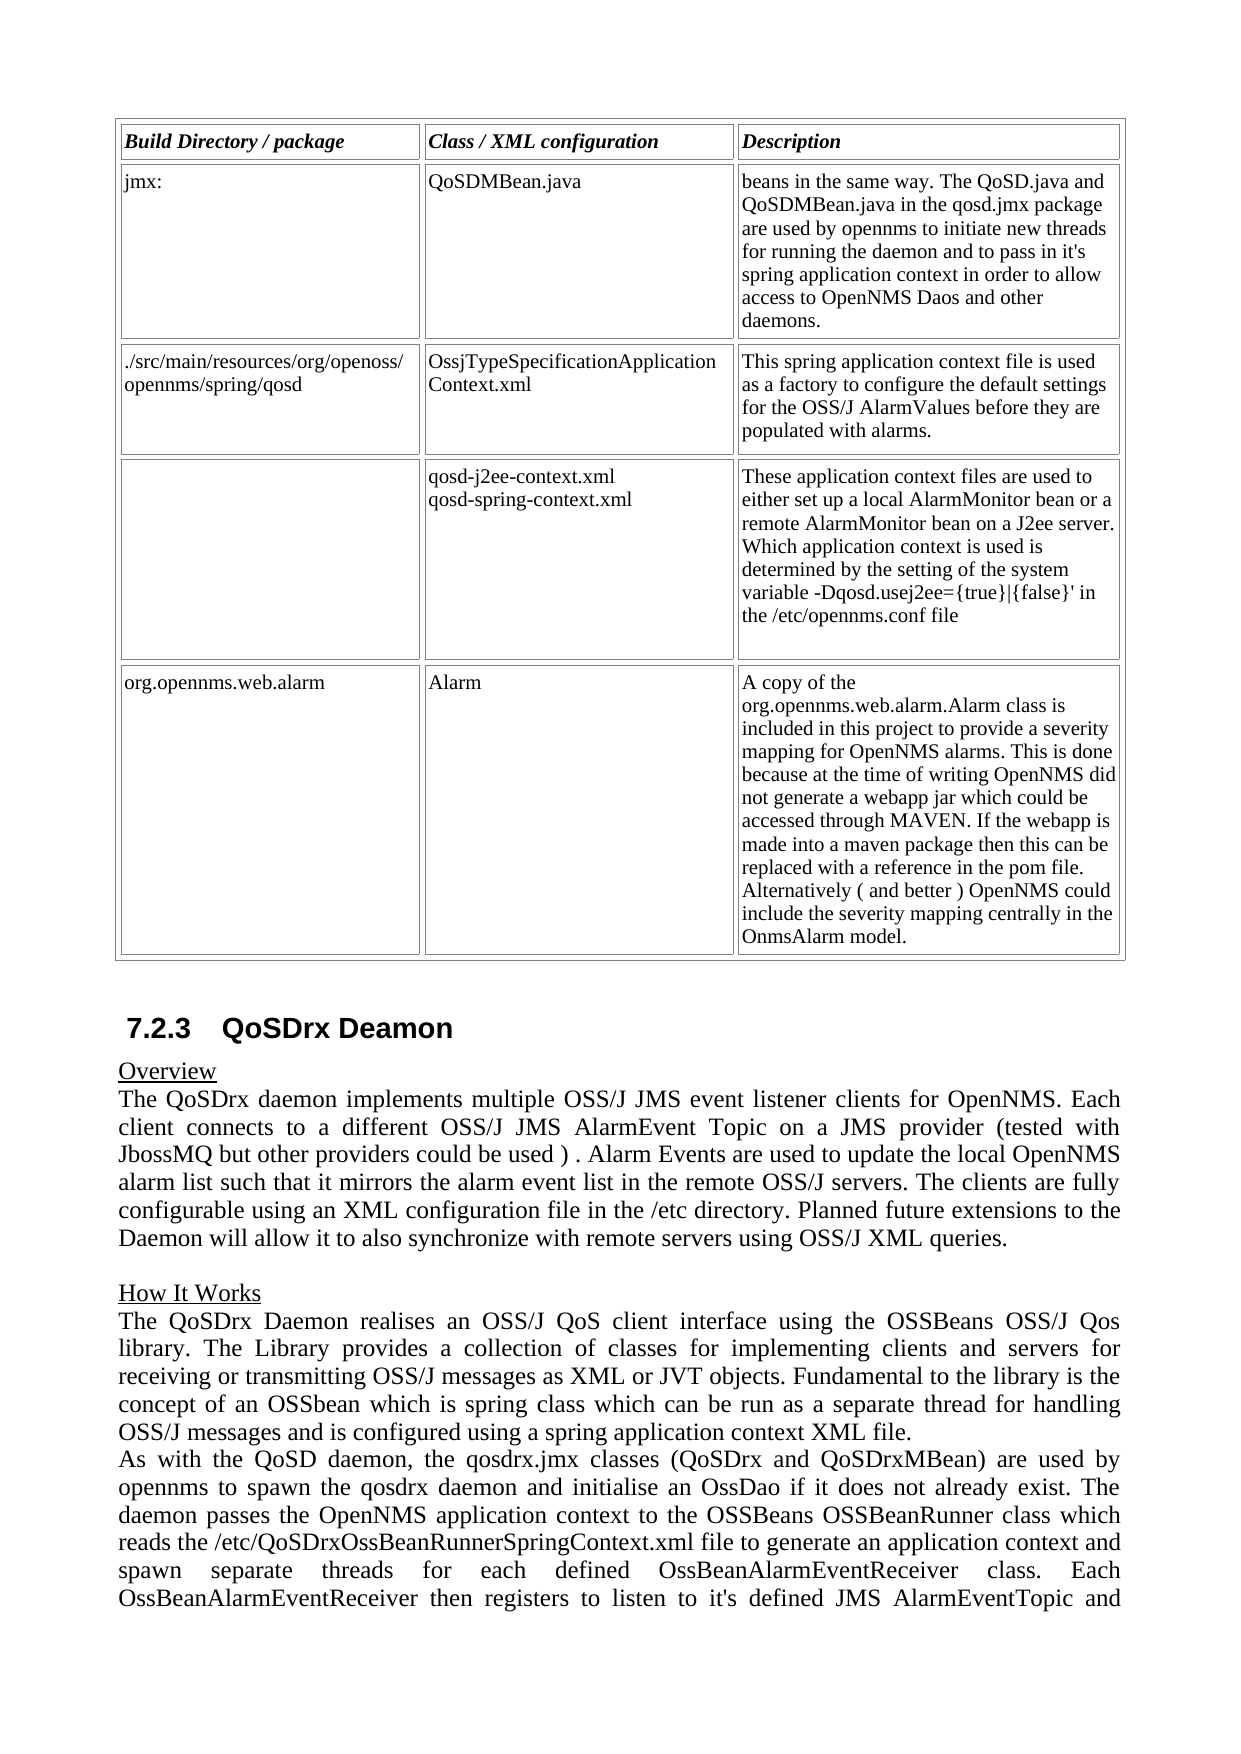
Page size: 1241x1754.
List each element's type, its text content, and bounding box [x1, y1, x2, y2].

table_cell jmx: [118, 159, 422, 338]
text The QoSDrx Daemon realises an OSS/J QoS client interface using the OSSBeans OSS/J Qos library. The Library provides a collection of classes for implementing clients and servers for receiving or transmitting OSS/J messages as XML or JVT objects. Fundamental to the library is the concept of an OSSbean which is spring class which can be run as a separate thread for handling OSS/J messages and is configured using a spring application context XML file. [118, 1307, 1122, 1445]
table_header Build Directory / package [118, 119, 422, 159]
text How It Works [118, 1279, 1122, 1307]
table_cell QoSDMBean.java [422, 159, 736, 338]
table_cell This spring application context file is used as a factory to configure the default settings for the OSS/J AlarmValues before they are populated with alarms. [736, 338, 1122, 454]
text The QoSDrx daemon implements multiple OSS/J JMS event listener clients for OpenNMS. Each client connects to a different OSS/J JMS AlarmEvent Topic on a JMS provider (tested with JbossMQ but other providers could be used ) . Alarm Events are used to update the local OpenNMS alarm list such that it mirrors the alarm event list in the remote OSS/J servers. The clients are fully configurable using an XML configuration file in the /etc directory. Planned future extensions to the Daemon will allow it to also synchronize with remote servers using OSS/J XML queries. [118, 1085, 1122, 1251]
table_cell beans in the same way. The QoSD.java and QoSDMBean.java in the qosd.jmx package are used by opennms to initiate new threads for running the daemon and to pass in it's spring application context in order to allow access to OpenNMS Daos and other daemons. [736, 159, 1122, 338]
table_cell [118, 454, 422, 659]
table_cell [122, 460, 419, 659]
table_cell These application context files are used to either set up a local AlarmMonitor bean or a remote AlarmMonitor bean on a J2ee server. Which application context is used is determined by the setting of the system variable -Dqosd.usej2ee={true}|{false}' in the /etc/opennms.conf file [736, 454, 1122, 659]
text As with the QoSD daemon, the qosdrx.jmx classes (QoSDrx and QoSDrxMBean) are used by opennms to spawn the qosdrx daemon and initialise an OssDao if it does not already exist. The daemon passes the OpenNMS application context to the OSSBeans OSSBeanRunner class which reads the /etc/QoSDrxOssBeanRunnerSpringContext.xml file to generate an application context and spawn separate threads for each defined OssBeanAlarmEventReceiver class. Each OssBeanAlarmEventReceiver then registers to listen to it's defined JMS AlarmEventTopic and [118, 1445, 1122, 1612]
table_header Description [736, 119, 1122, 159]
table_cell Alarm [422, 659, 736, 954]
table_cell org.opennms.web.alarm [118, 659, 422, 954]
table_header Class / XML configuration [422, 119, 736, 159]
table_cell qosd-j2ee-context.xml qosd-spring-context.xml [422, 454, 736, 659]
table_cell OssjTypeSpecificationApplicationContext.xml [422, 338, 736, 454]
text Overview [118, 1057, 1122, 1085]
subtitle QoSDrx Deamon [118, 1012, 1122, 1045]
table_cell ./src/main/resources/org/openoss/opennms/spring/qosd [118, 338, 422, 454]
table_cell A copy of the org.opennms.web.alarm.Alarm class is included in this project to provide a severity mapping for OpenNMS alarms. This is done because at the time of writing OpenNMS did not generate a webapp jar which could be accessed through MAVEN. If the webapp is made into a maven package then this can be replaced with a reference in the pom file. Alternatively ( and better ) OpenNMS could include the severity mapping centrally in the OnmsAlarm model. [736, 659, 1122, 954]
